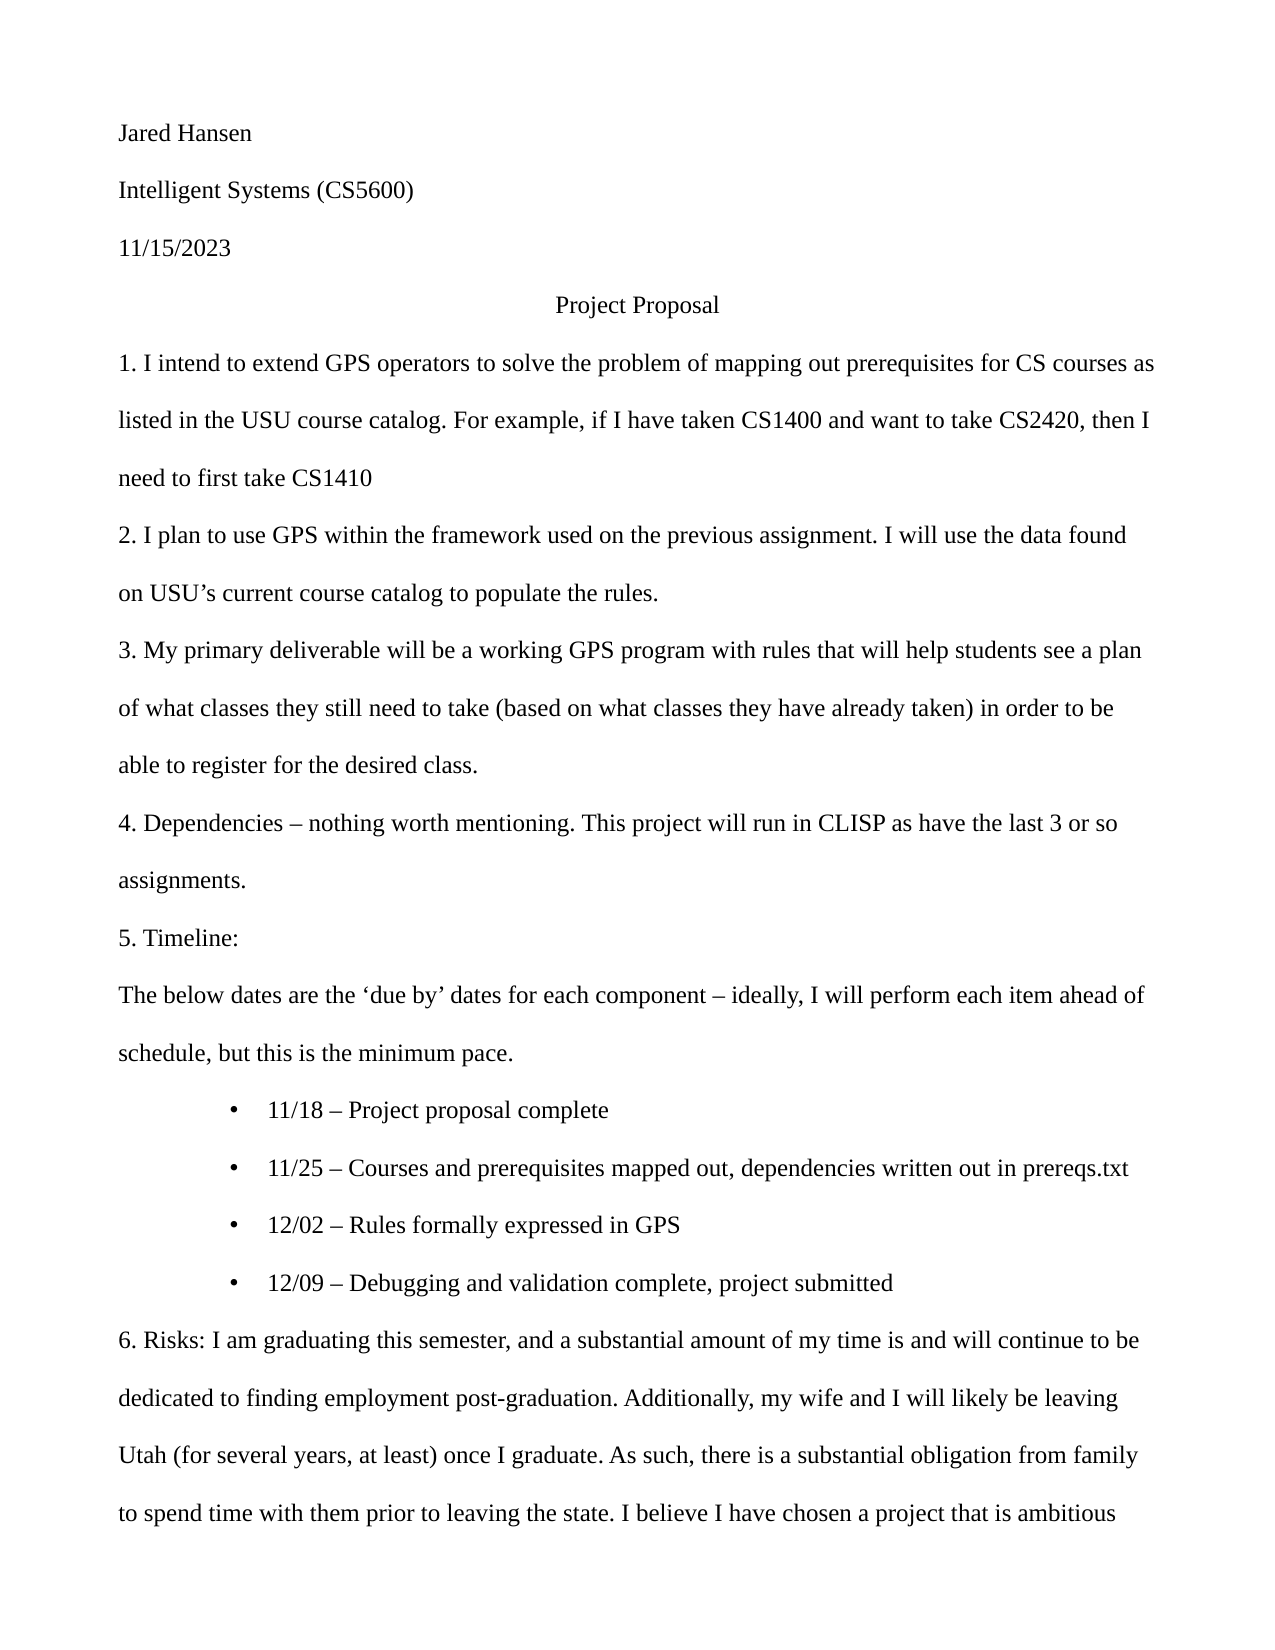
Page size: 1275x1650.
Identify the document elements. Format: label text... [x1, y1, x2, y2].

text 5. Timeline: [118, 923, 1157, 952]
text 3. My primary deliverable will be a working GPS program with rules that will help students see a plan of what classes they still need to take (based on what classes they have already taken) in order to be able to register for the desired class. [118, 636, 1157, 779]
list 12/02 – Rules formally expressed in GPS [229, 1211, 1157, 1239]
text 4. Dependencies – nothing worth mentioning. This project will run in CLISP as have the last 3 or so assignments. [118, 808, 1157, 894]
list 12/09 – Debugging and validation complete, project submitted [229, 1268, 1157, 1297]
text 1. I intend to extend GPS operators to solve the problem of mapping out prerequisites for CS courses as listed in the USU course catalog. For example, if I have taken CS1400 and want to take CS2420, then I need to first take CS1410 [118, 348, 1157, 492]
text Intelligent Systems (CS5600) [118, 176, 1157, 204]
text 2. I plan to use GPS within the framework used on the previous assignment. I will use the data found on USU’s current course catalog to populate the rules. [118, 521, 1157, 607]
text 6. Risks: I am graduating this semester, and a substantial amount of my time is and will continue to be dedicated to finding employment post-graduation. Additionally, my wife and I will likely be leaving Utah (for several years, at least) once I graduate. As such, there is a substantial obligation from family to spend time with them prior to leaving the state. I believe I have chosen a project that is ambitious [118, 1326, 1157, 1527]
text Jared Hansen [118, 118, 1157, 147]
text 11/15/2023 [118, 233, 1157, 262]
text The below dates are the ‘due by’ dates for each component – ideally, I will perform each item ahead of schedule, but this is the minimum pace. [118, 981, 1157, 1067]
text Project Proposal [118, 291, 1157, 319]
list 11/18 – Project proposal complete [229, 1096, 1157, 1124]
list 11/25 – Courses and prerequisites mapped out, dependencies written out in prereqs.txt [229, 1153, 1157, 1182]
